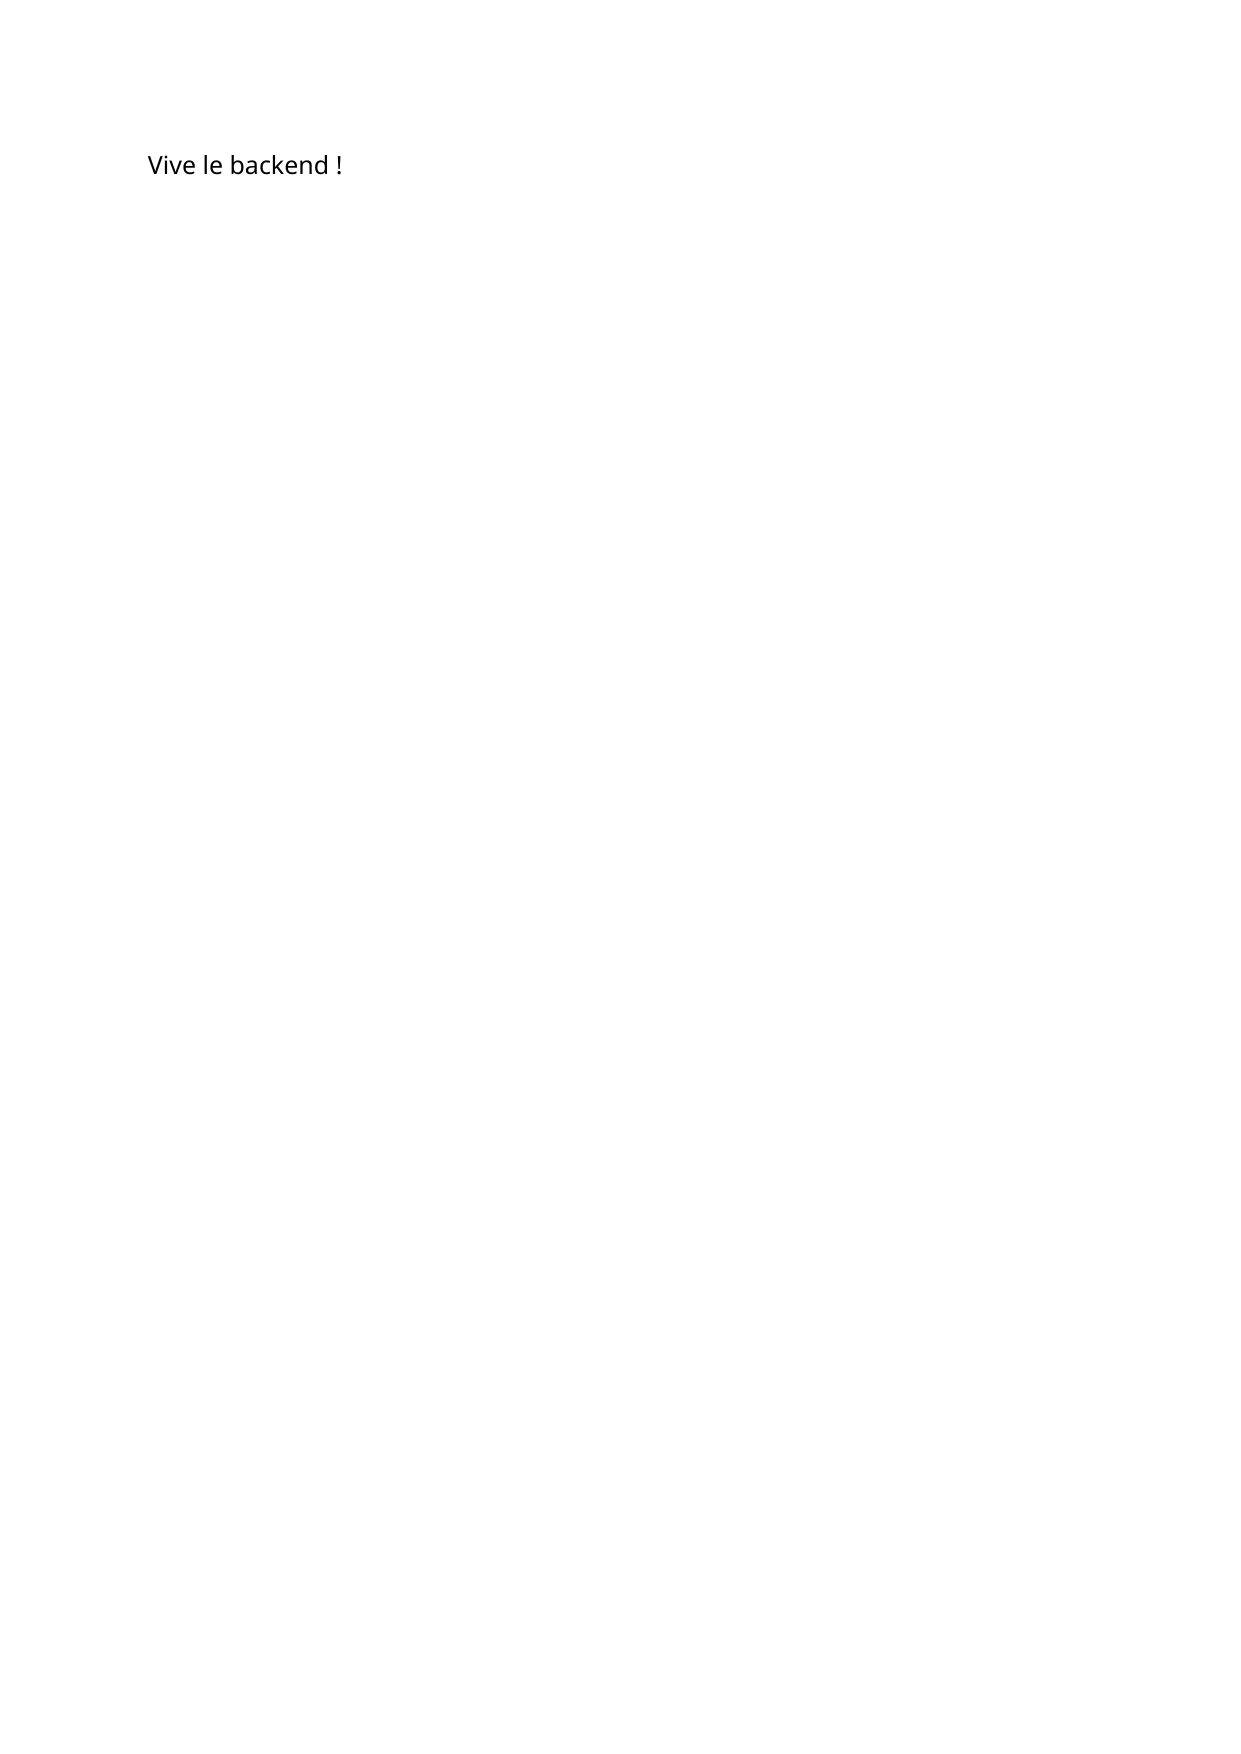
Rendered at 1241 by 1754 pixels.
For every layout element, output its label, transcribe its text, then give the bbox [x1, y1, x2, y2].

text Vive le backend ! [148, 148, 1093, 182]
